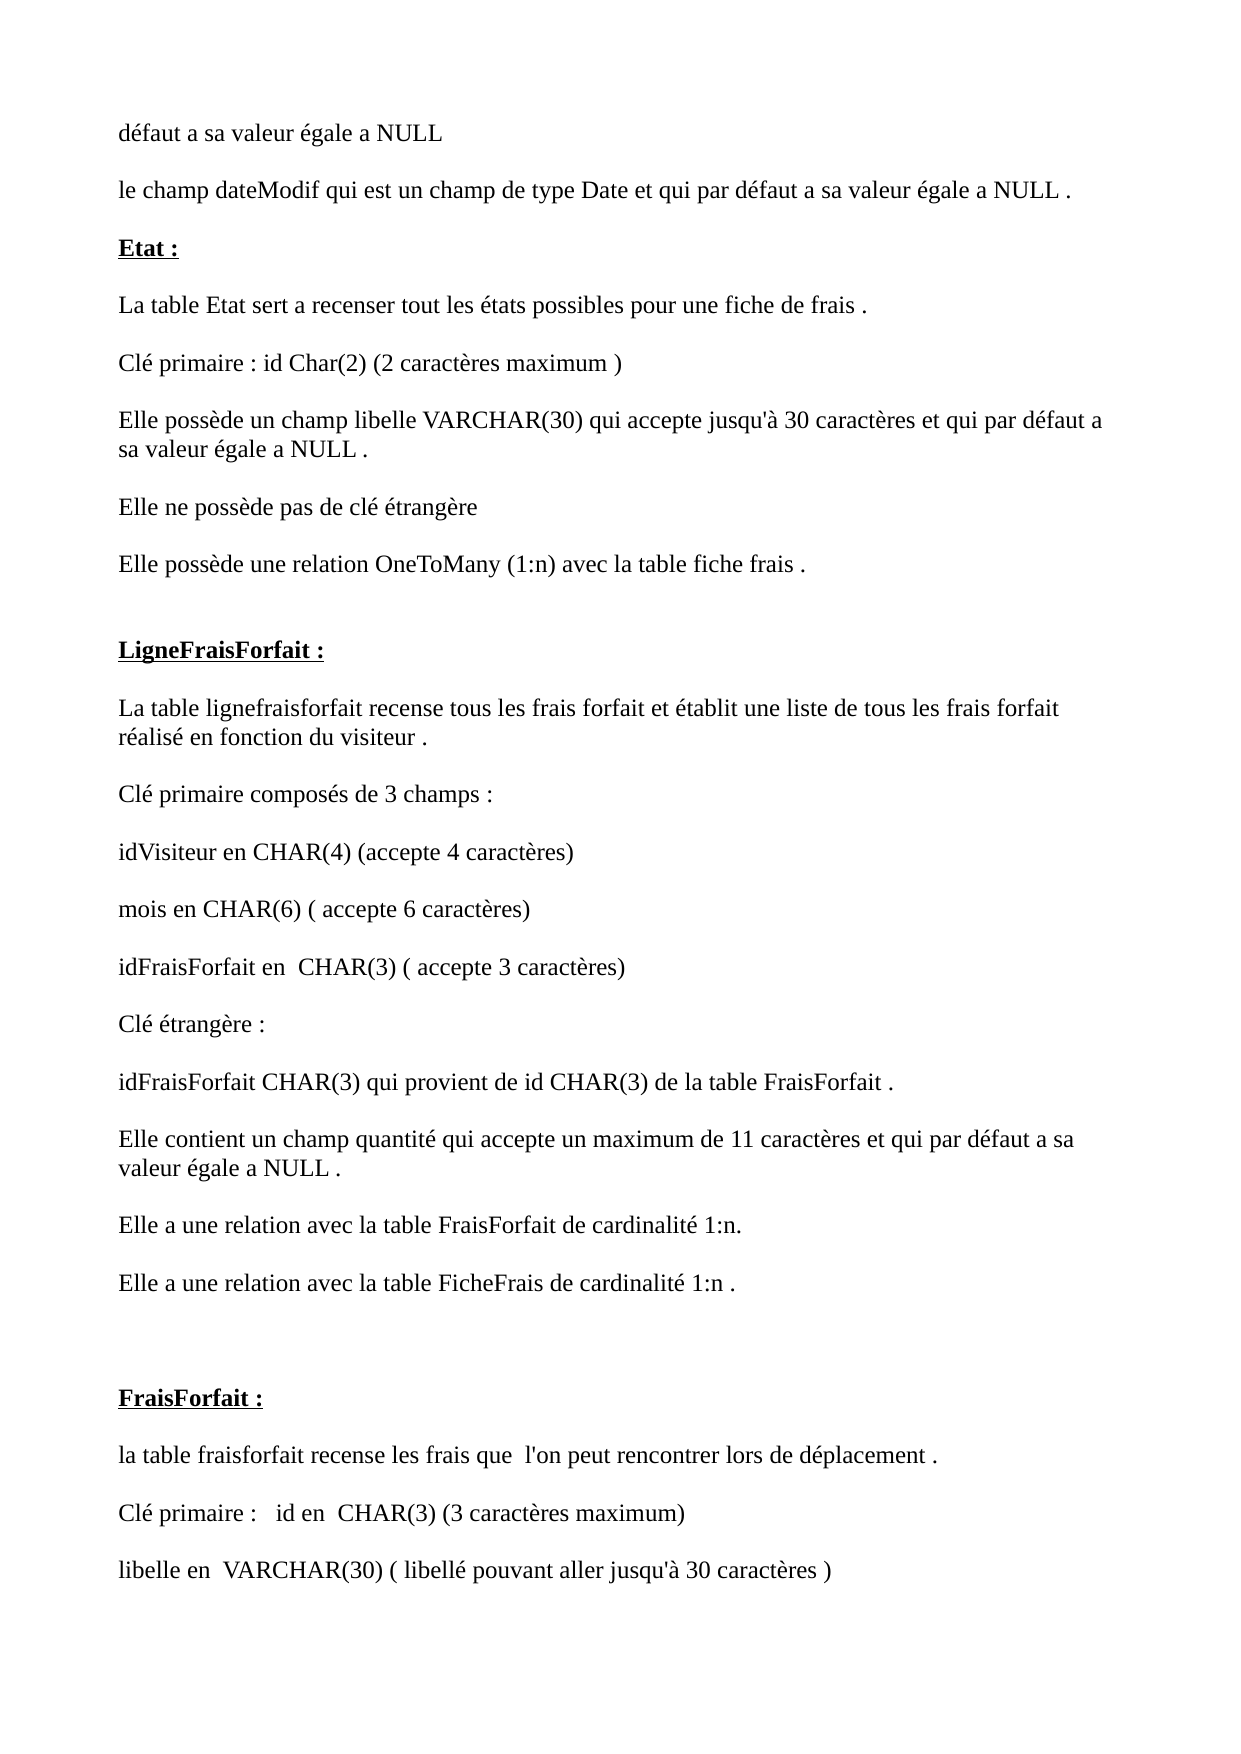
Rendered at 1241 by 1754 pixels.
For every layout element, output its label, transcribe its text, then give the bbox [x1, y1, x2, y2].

text LigneFraisForfait : [118, 636, 1122, 664]
text Elle a une relation avec la table FraisForfait de cardinalité 1:n. [118, 1211, 1122, 1239]
text idFraisForfait en CHAR(3) ( accepte 3 caractères) [118, 952, 1122, 981]
text Elle ne possède pas de clé étrangère [118, 492, 1122, 521]
text Etat : [118, 233, 1122, 262]
text FraisForfait : [118, 1383, 1122, 1412]
text mois en CHAR(6) ( accepte 6 caractères) [118, 894, 1122, 923]
text défaut a sa valeur égale a NULL [118, 118, 1122, 147]
text La table lignefraisforfait recense tous les frais forfait et établit une liste de tous les frais forfait réalisé en fonction du visiteur . [118, 693, 1122, 751]
text Clé primaire : id en CHAR(3) (3 caractères maximum) [118, 1498, 1122, 1527]
text libelle en VARCHAR(30) ( libellé pouvant aller jusqu'à 30 caractères ) [118, 1556, 1122, 1584]
text Elle possède un champ libelle VARCHAR(30) qui accepte jusqu'à 30 caractères et qui par défaut a sa valeur égale a NULL . [118, 406, 1122, 463]
text la table fraisforfait recense les frais que l'on peut rencontrer lors de déplacement . [118, 1441, 1122, 1469]
text Elle a une relation avec la table FicheFrais de cardinalité 1:n . [118, 1268, 1122, 1297]
text Elle possède une relation OneToMany (1:n) avec la table fiche frais . [118, 549, 1122, 578]
text idVisiteur en CHAR(4) (accepte 4 caractères) [118, 837, 1122, 866]
text le champ dateModif qui est un champ de type Date et qui par défaut a sa valeur égale a NULL . [118, 176, 1122, 204]
text idFraisForfait CHAR(3) qui provient de id CHAR(3) de la table FraisForfait . [118, 1067, 1122, 1096]
text Clé primaire : id Char(2) (2 caractères maximum ) [118, 348, 1122, 377]
text Clé étrangère : [118, 1009, 1122, 1038]
text Elle contient un champ quantité qui accepte un maximum de 11 caractères et qui par défaut a sa valeur égale a NULL . [118, 1124, 1122, 1182]
text La table Etat sert a recenser tout les états possibles pour une fiche de frais . [118, 291, 1122, 319]
text Clé primaire composés de 3 champs : [118, 779, 1122, 808]
